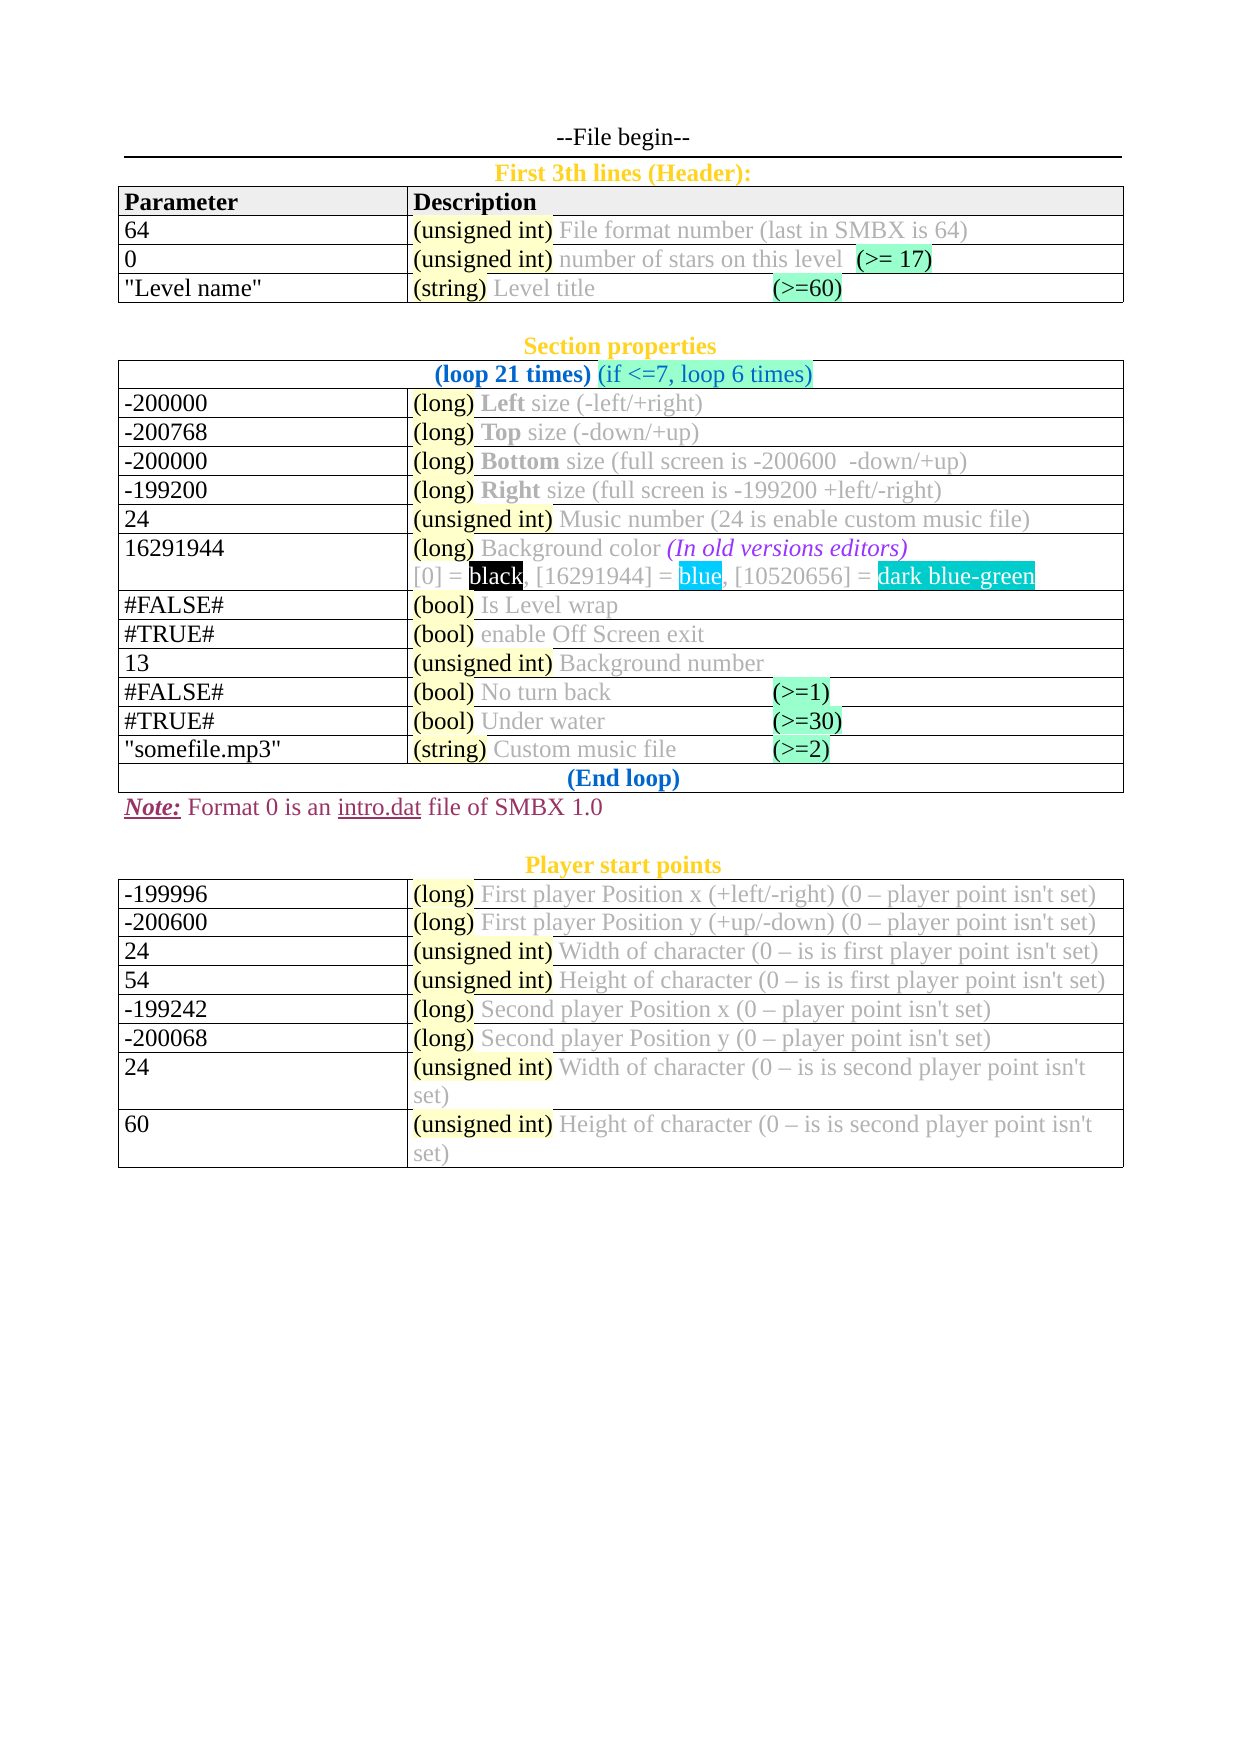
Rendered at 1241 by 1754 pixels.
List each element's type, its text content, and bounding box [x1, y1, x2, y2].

text Note: Format 0 is an intro.dat file of SMBX 1.0 [124, 793, 1122, 821]
table_cell #FALSE# [119, 591, 407, 619]
table_cell (long) Left size (-left/+right) [474, 389, 1123, 417]
table_cell (bool) No turn back (>=1) [474, 678, 1123, 706]
table_header (long) First player Position x (+left/-right) (0 – player point isn't set) [474, 880, 1123, 907]
table_cell (unsigned int) File format number (last in SMBX is 64) [553, 216, 1123, 244]
table_cell (unsigned int) number of stars on this level (>= 17) [553, 245, 1123, 273]
table_cell (unsigned int) Background number [553, 649, 1123, 677]
table_header -199996 [119, 880, 407, 907]
table_cell -200000 [119, 447, 407, 475]
table_cell (string) Level title (>=60) [842, 274, 1123, 302]
table_cell 64 [119, 216, 407, 244]
table_cell -200068 [119, 1024, 407, 1052]
table_cell (long) Top size (-down/+up) [474, 418, 1123, 446]
table_cell 24 [119, 937, 407, 965]
text --File begin-- [124, 118, 1122, 156]
table_cell -199200 [119, 476, 407, 504]
table_cell (unsigned int) Height of character (0 – is is second player point isn't set) [408, 1110, 1123, 1167]
table_cell "somefile.mp3" [119, 736, 407, 763]
table_cell 60 [119, 1110, 407, 1167]
table_cell (bool) Under water (>=30) [474, 707, 1123, 734]
table_cell (string) Level title (>=60) [487, 274, 773, 302]
table_cell -200768 [119, 418, 407, 446]
table_header Parameter [119, 187, 407, 215]
table_cell -199242 [119, 995, 407, 1023]
table_cell -200600 [119, 909, 407, 936]
table_cell (string) Custom music file (>=2) [487, 736, 773, 763]
table_cell (bool) Is Level wrap [474, 591, 1123, 619]
table_cell #TRUE# [119, 620, 407, 648]
table_cell 24 [119, 505, 407, 533]
table_cell 13 [119, 649, 407, 677]
text Player start points [124, 850, 1122, 878]
table_cell (unsigned int) Music number (24 is enable custom music file) [553, 505, 1123, 533]
table_cell -200000 [119, 389, 407, 417]
table_cell (long) Right size (full screen is -199200 +left/-right) [474, 476, 1123, 504]
table_cell 16291944 [119, 534, 407, 590]
table_cell #FALSE# [119, 678, 407, 706]
table_cell (long) Bottom size (full screen is -200600 -down/+up) [474, 447, 1123, 475]
table_cell #TRUE# [119, 707, 407, 734]
table_cell 0 [119, 245, 407, 273]
table_cell (long) Second player Position y (0 – player point isn't set) [474, 1024, 1123, 1052]
text Section properties [124, 331, 1122, 359]
text First 3th lines (Header): [124, 158, 1122, 186]
table_cell (End loop) [119, 764, 1123, 792]
table_cell 54 [119, 966, 407, 994]
table_cell (unsigned int) Height of character (0 – is is first player point isn't set) [553, 966, 1123, 994]
table_cell "Level name" [119, 274, 407, 302]
table_cell (long) Second player Position x (0 – player point isn't set) [474, 995, 1123, 1023]
table_cell 24 [119, 1053, 407, 1109]
table_header (loop 21 times) (if <=7, loop 6 times) [119, 361, 1123, 388]
table_cell (unsigned int) Width of character (0 – is is second player point isn't set) [408, 1053, 1123, 1109]
table_cell (unsigned int) Width of character (0 – is is first player point isn't set) [553, 937, 1123, 965]
table_cell (long) First player Position y (+up/-down) (0 – player point isn't set) [474, 909, 1123, 936]
table_cell (bool) enable Off Screen exit [474, 620, 1123, 648]
table_cell (string) Custom music file (>=2) [830, 736, 1123, 763]
table_header Description [408, 187, 1123, 215]
